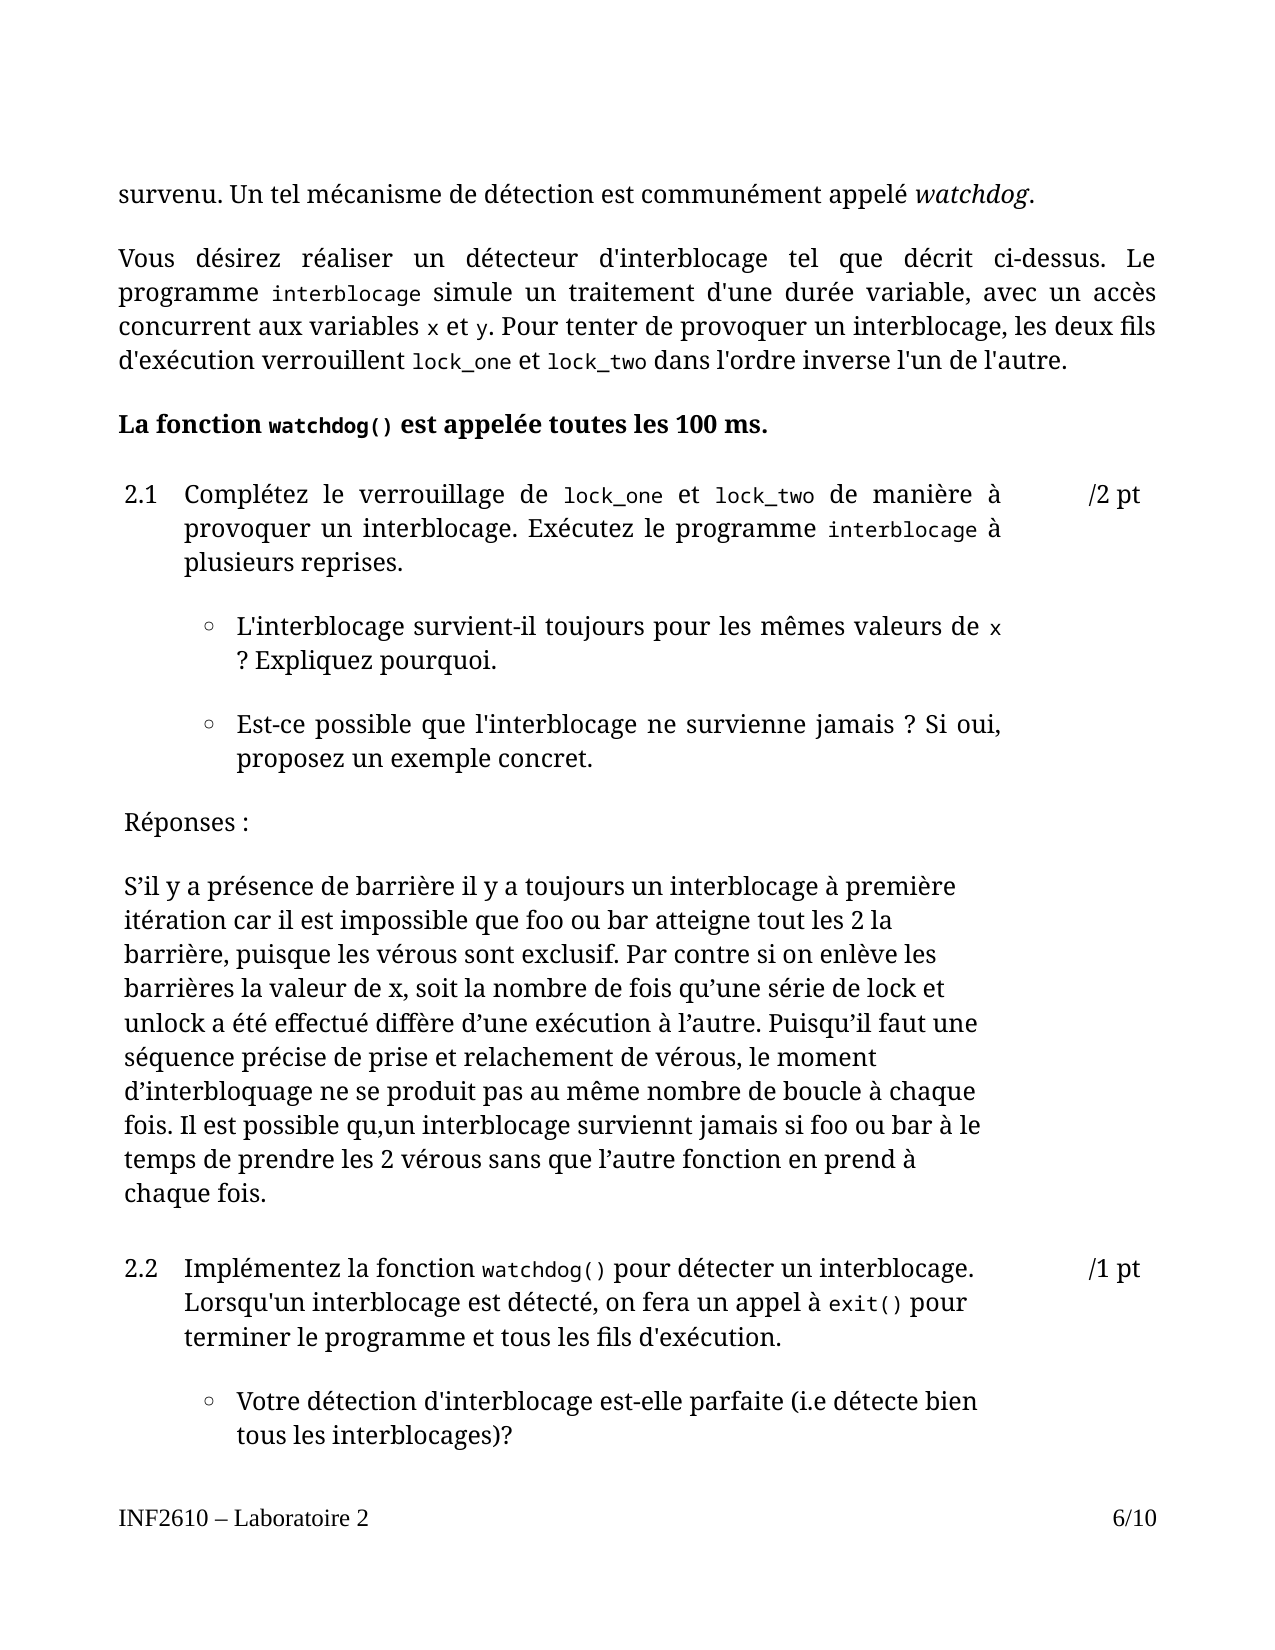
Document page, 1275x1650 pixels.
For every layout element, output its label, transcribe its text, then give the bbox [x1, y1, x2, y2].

text Vous désirez réaliser un détecteur d'interblocage tel que décrit ci-dessus. Le programme interblocage simule un traitement d'une durée variable, avec un accès concurrent aux variables x et y. Pour tenter de provoquer un interblocage, les deux fils d'exécution verrouillent lock_one et lock_two dans l'ordre inverse l'un de l'autre. [118, 240, 1157, 377]
text survenu. Un tel mécanisme de détection est communément appelé watchdog. [118, 176, 1157, 210]
table_cell /1 pt [1077, 1230, 1157, 1472]
table_cell Implémentez la fonction watchdog() pour détecter un interblocage. Lorsqu'un interblocage est détecté, on fera un appel à exit() pour terminer le programme et tous les fils d'exécution. Votre détection d'interblocage est-elle parfaite (i.e détecte bien tous les interblocages)? Quel est le risque principal d'une telle solution ? Plutôt que de terminer complètement tout le programme par un appel a exit(), pouvez-vous définir une autre procédure pour régler le problème de l'interblocage ? Réponses : Il va détecter tous les interblocages mais il se pourrait qu’il pense qu’il y ai un interblocage alors qu’il y a juste eu un long délais entre 2 exécutions des fonctions. Une solution serait de tuer les 2 threads exécutant les fonctions, libérer les vérous puis relancer les threads. [118, 1230, 1007, 1472]
table_header /2 pt [1077, 456, 1157, 1230]
table_header [1008, 456, 1077, 1230]
table_header Complétez le verrouillage de lock_one et lock_two de manière à provoquer un interblocage. Exécutez le programme interblocage à plusieurs reprises. L'interblocage survient-il toujours pour les mêmes valeurs de x ? Expliquez pourquoi. Est-ce possible que l'interblocage ne survienne jamais ? Si oui, proposez un exemple concret. Réponses : S’il y a présence de barrière il y a toujours un interblocage à première itération car il est impossible que foo ou bar atteigne tout les 2 la barrière, puisque les vérous sont exclusif. Par contre si on enlève les barrières la valeur de x, soit la nombre de fois qu’une série de lock et unlock a été effectué diffère d’une exécution à l’autre. Puisqu’il faut une séquence précise de prise et relachement de vérous, le moment d’interbloquage ne se produit pas au même nombre de boucle à chaque fois. Il est possible qu,un interblocage surviennt jamais si foo ou bar à le temps de prendre les 2 vérous sans que l’autre fonction en prend à chaque fois. [118, 456, 1007, 1230]
table_cell [1008, 1230, 1077, 1472]
text La fonction watchdog() est appelée toutes les 100 ms. [118, 407, 1157, 441]
